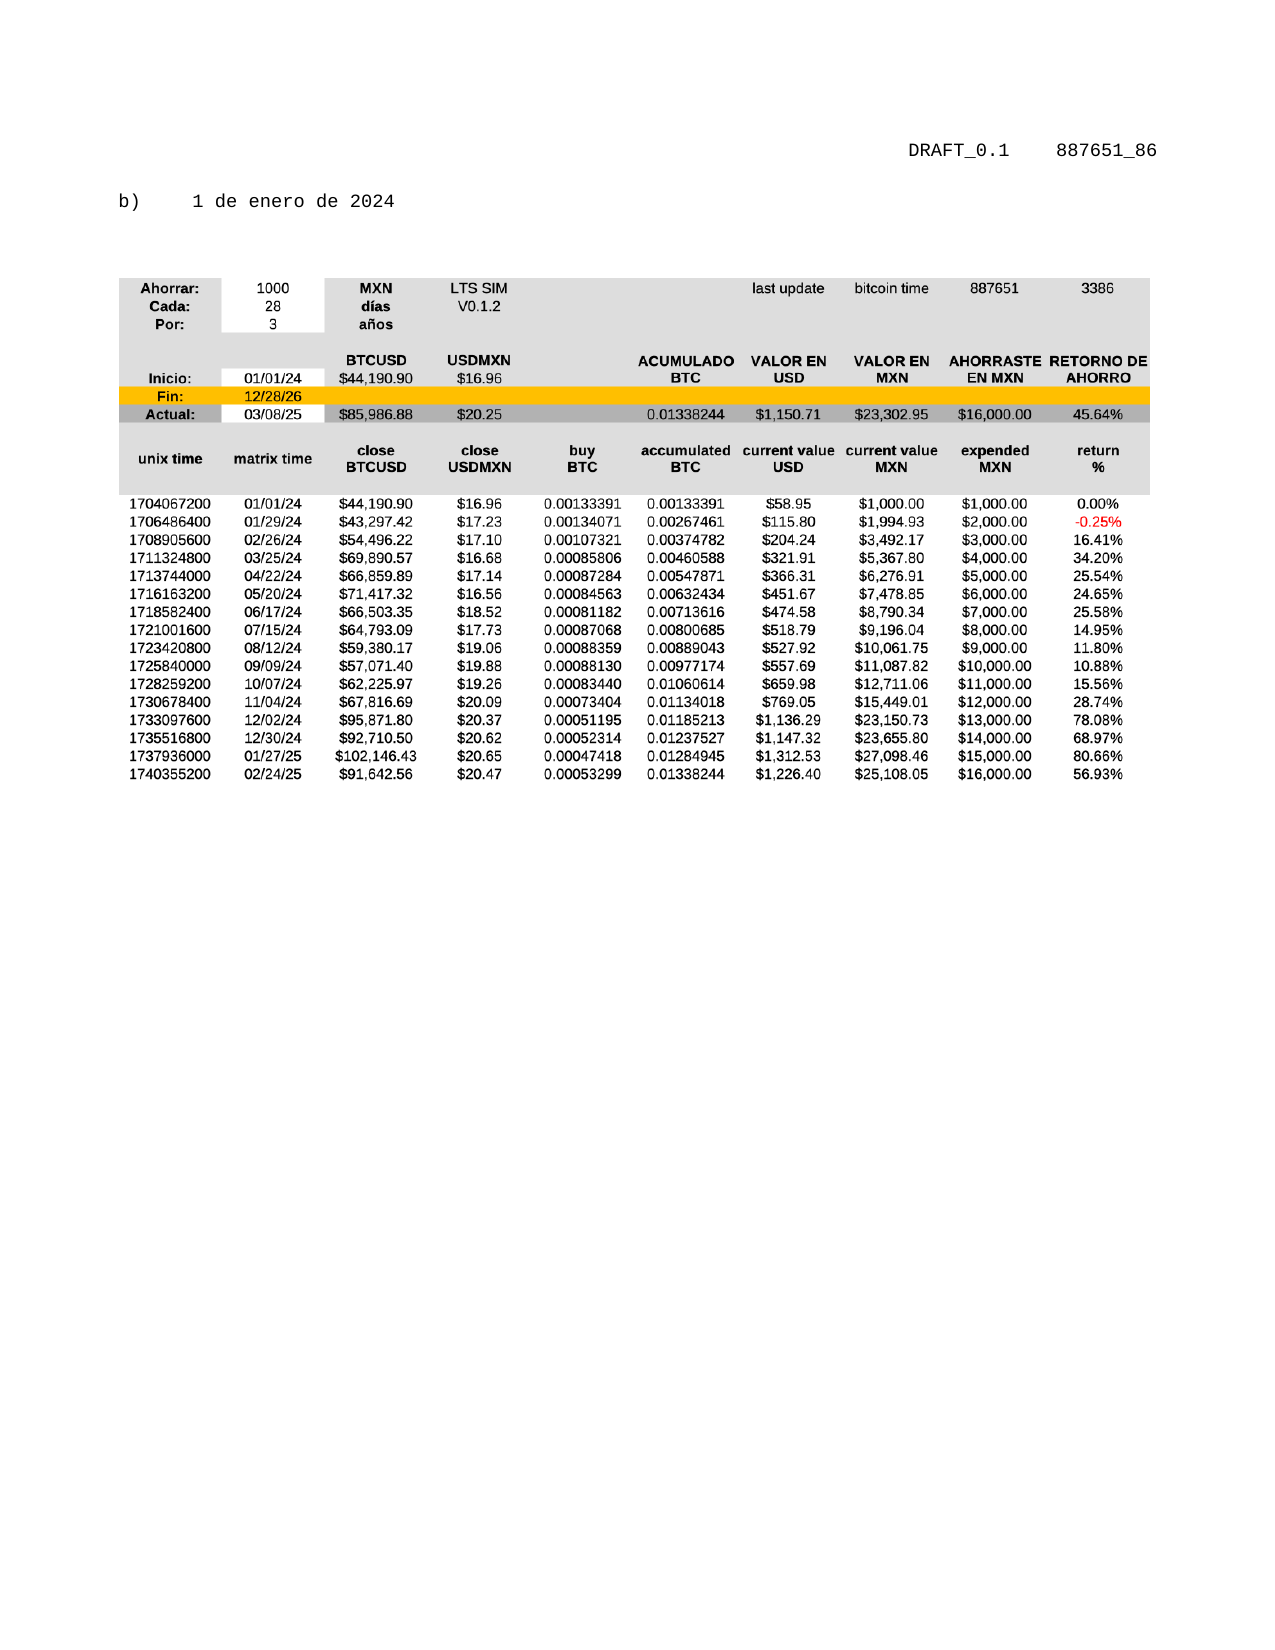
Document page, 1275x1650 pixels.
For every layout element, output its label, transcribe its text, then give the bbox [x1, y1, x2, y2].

picture [118, 278, 1157, 794]
text b) 1 de enero de 2024 [118, 191, 1157, 213]
